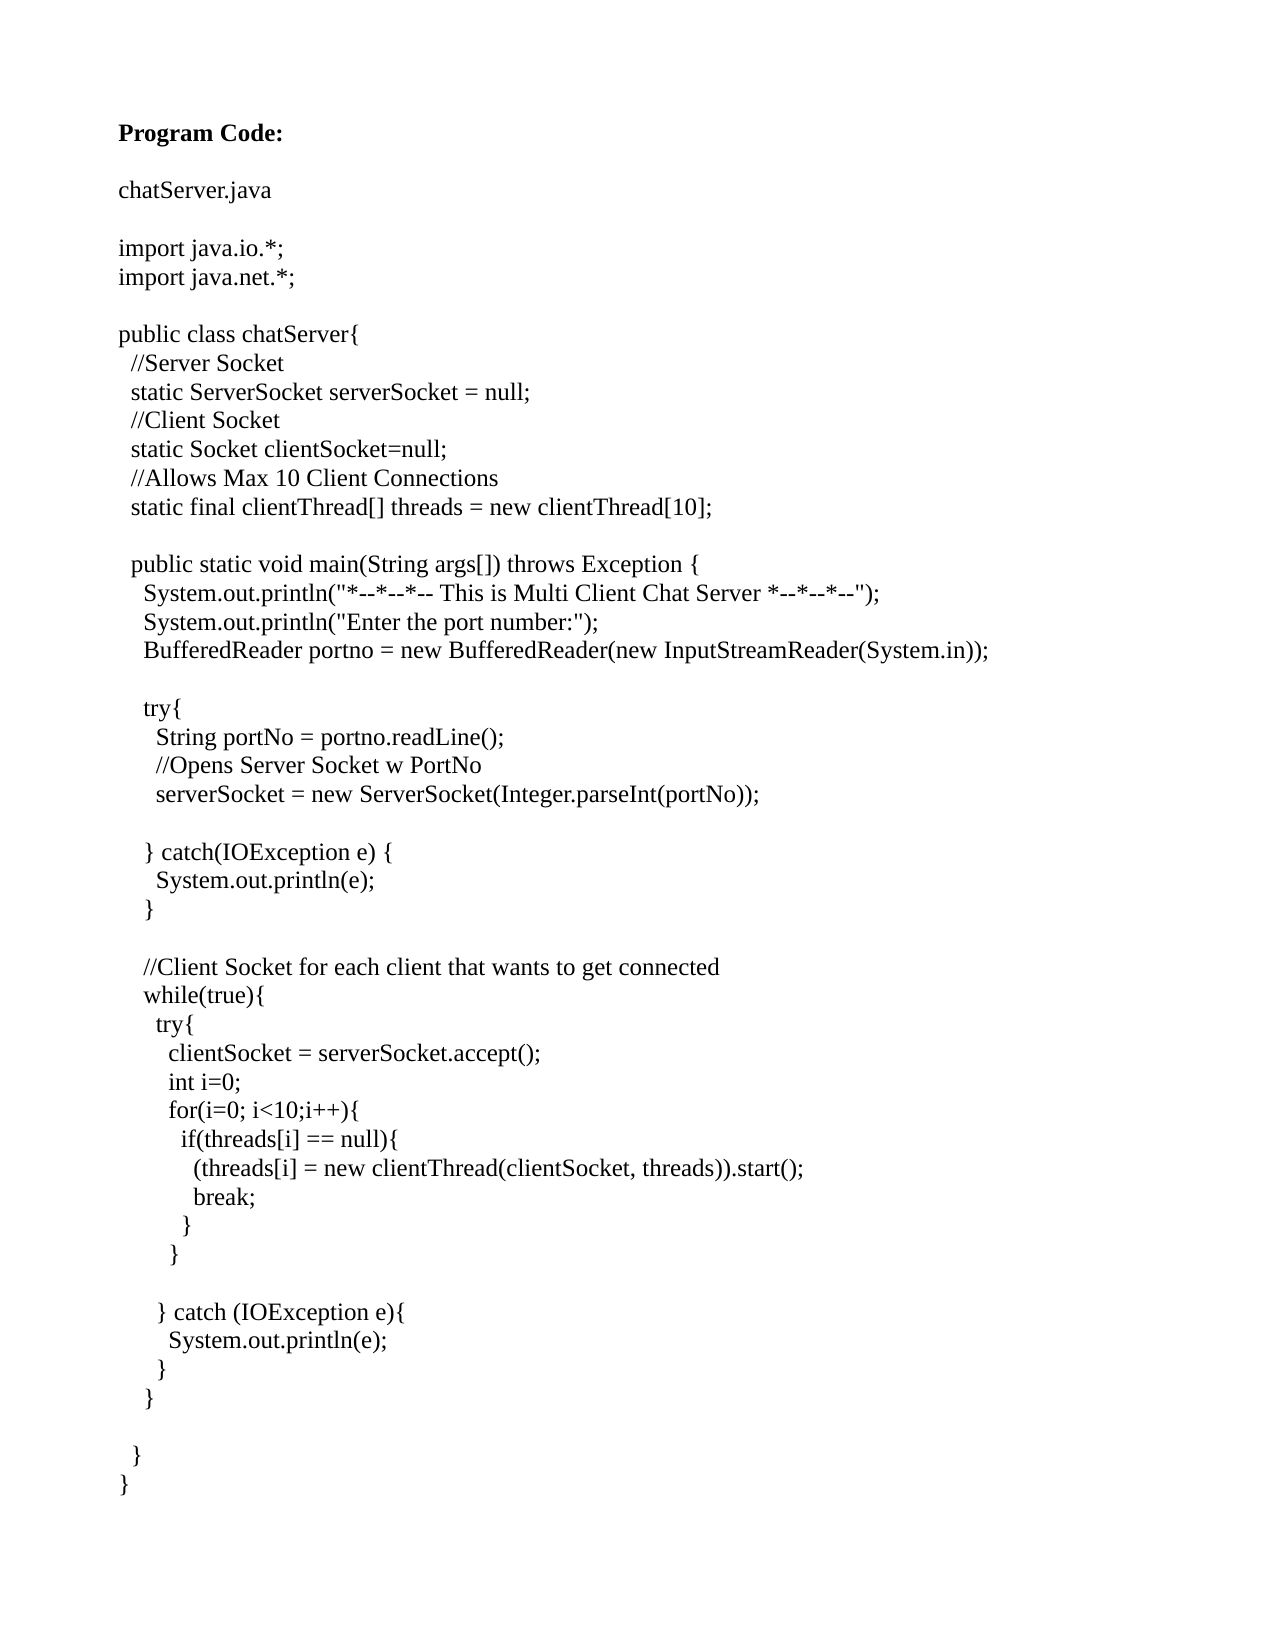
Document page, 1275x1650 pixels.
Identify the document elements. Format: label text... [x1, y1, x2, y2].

text static final clientThread[] threads = new clientThread[10]; [118, 492, 1157, 521]
text } [118, 1469, 1157, 1498]
text public static void main(String args[]) throws Exception { [118, 549, 1157, 578]
text } [118, 1441, 1157, 1469]
text chatServer.java [118, 176, 1157, 204]
text System.out.println("*--*--*-- This is Multi Client Chat Server *--*--*--"); [118, 578, 1157, 607]
text } catch(IOException e) { [118, 837, 1157, 866]
text System.out.println("Enter the port number:"); [118, 607, 1157, 636]
text for(i=0; i<10;i++){ [118, 1096, 1157, 1124]
text //Server Socket [118, 348, 1157, 377]
text BufferedReader portno = new BufferedReader(new InputStreamReader(System.in)); [118, 636, 1157, 664]
text try{ [118, 1009, 1157, 1038]
text public class chatServer{ [118, 319, 1157, 348]
text Program Code: [118, 118, 1157, 147]
text //Client Socket for each client that wants to get connected [118, 952, 1157, 981]
text } [118, 1211, 1157, 1239]
text } catch (IOException e){ [118, 1297, 1157, 1326]
text import java.net.*; [118, 262, 1157, 291]
text static ServerSocket serverSocket = null; [118, 377, 1157, 406]
text static Socket clientSocket=null; [118, 434, 1157, 463]
text //Allows Max 10 Client Connections [118, 463, 1157, 492]
text serverSocket = new ServerSocket(Integer.parseInt(portNo)); [118, 779, 1157, 808]
text try{ [118, 693, 1157, 722]
text } [118, 1354, 1157, 1383]
text //Client Socket [118, 406, 1157, 434]
text (threads[i] = new clientThread(clientSocket, threads)).start(); [118, 1153, 1157, 1182]
text } [118, 1383, 1157, 1412]
text clientSocket = serverSocket.accept(); [118, 1038, 1157, 1067]
text } [118, 894, 1157, 923]
text int i=0; [118, 1067, 1157, 1096]
text System.out.println(e); [118, 866, 1157, 894]
text if(threads[i] == null){ [118, 1124, 1157, 1153]
text System.out.println(e); [118, 1326, 1157, 1354]
text break; [118, 1182, 1157, 1211]
text String portNo = portno.readLine(); [118, 722, 1157, 751]
text } [118, 1239, 1157, 1268]
text while(true){ [118, 981, 1157, 1009]
text //Opens Server Socket w PortNo [118, 751, 1157, 779]
text import java.io.*; [118, 233, 1157, 262]
